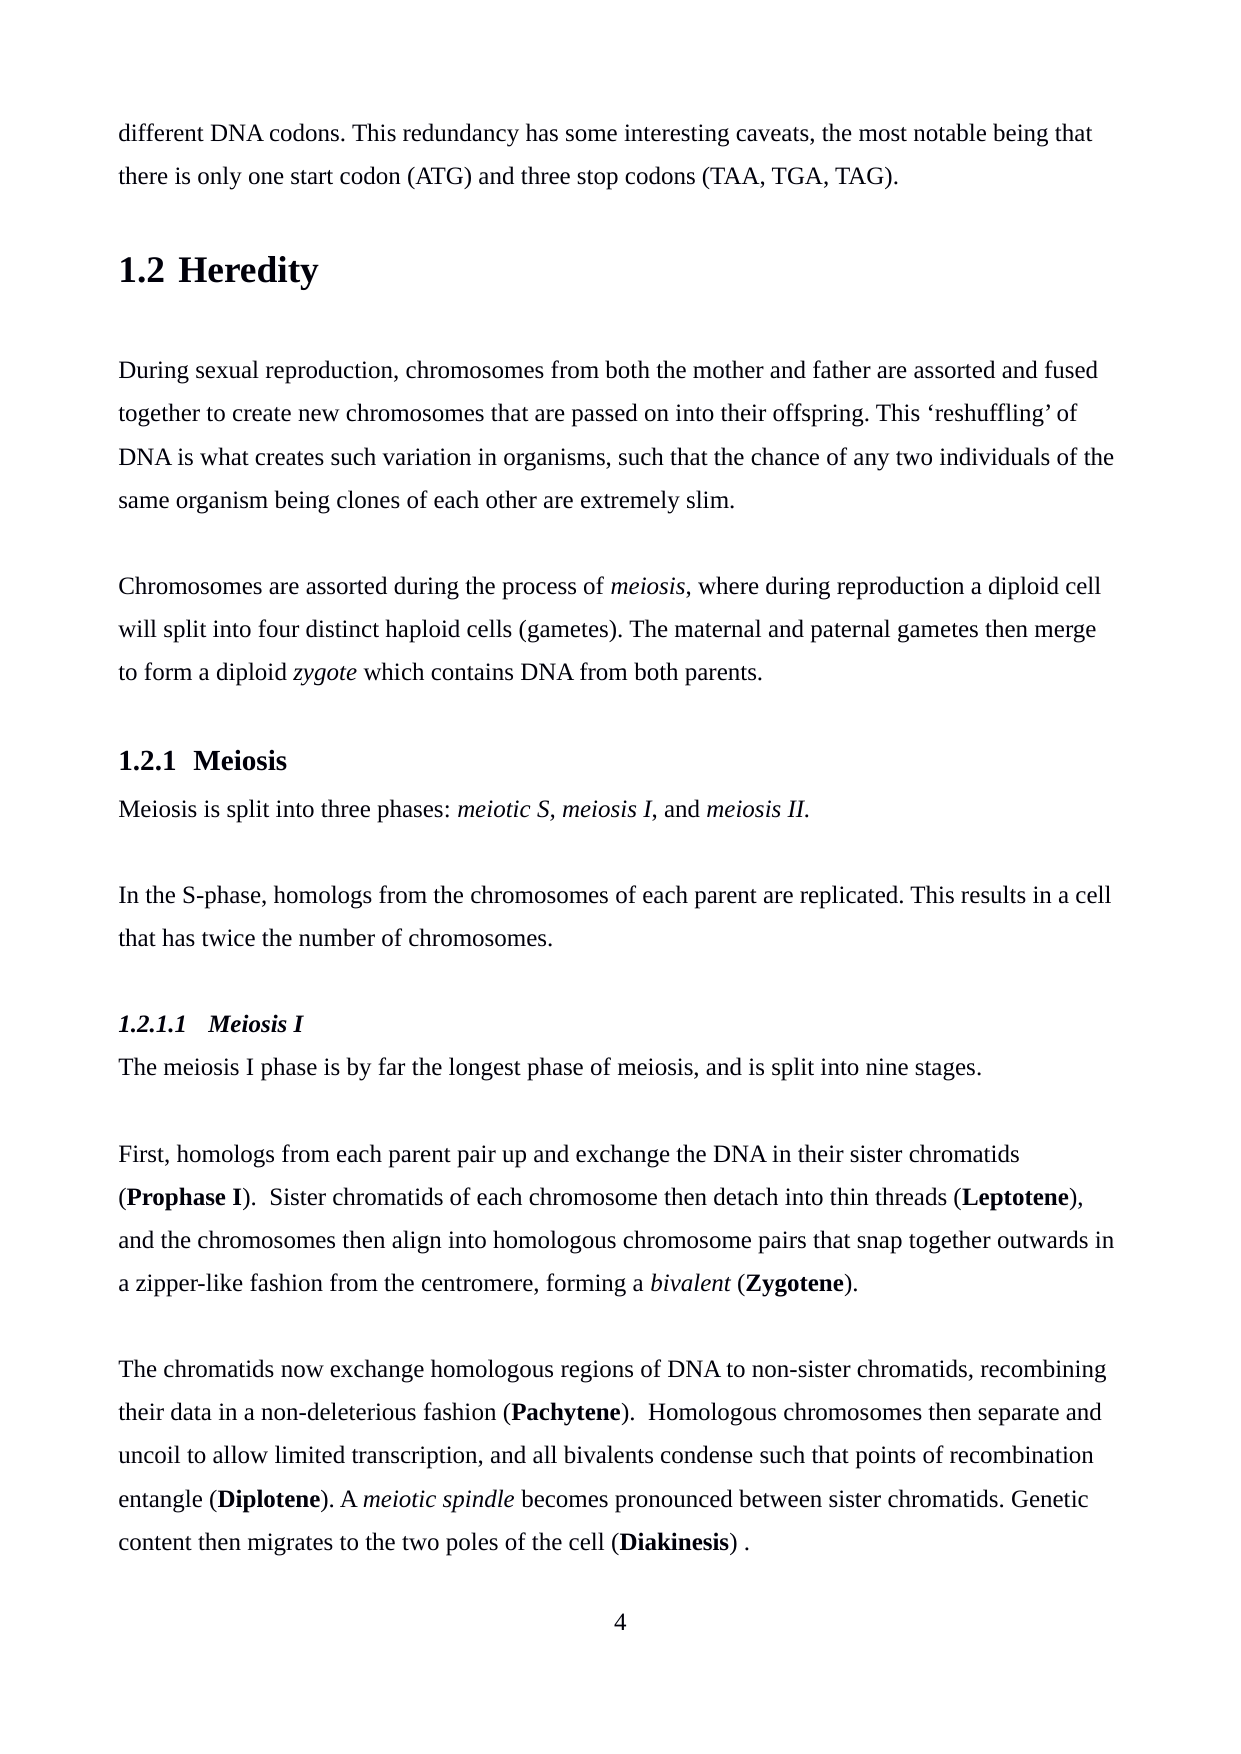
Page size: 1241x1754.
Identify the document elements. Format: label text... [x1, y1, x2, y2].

text different DNA codons. This redundancy has some interesting caveats, the most notable being that there is only one start codon (ATG) and three stop codons (TAA, TGA, TAG). [118, 118, 1122, 190]
text First, homologs from each parent pair up and exchange the DNA in their sister chromatids (Prophase I). Sister chromatids of each chromosome then detach into thin threads (Leptotene), and the chromosomes then align into homologous chromosome pairs that snap together outwards in a zipper-like fashion from the centromere, forming a bivalent (Zygotene). [118, 1139, 1122, 1297]
subtitle Meiosis I [118, 1009, 1122, 1038]
subtitle Meiosis [118, 743, 1122, 777]
subtitle Heredity [118, 247, 1122, 291]
text In the S-phase, homologs from the chromosomes of each parent are replicated. This results in a cell that has twice the number of chromosomes. [118, 880, 1122, 952]
text During sexual reproduction, chromosomes from both the mother and father are assorted and fused together to create new chromosomes that are passed on into their offspring. This ‘reshuffling’ of DNA is what creates such variation in organisms, such that the chance of any two individuals of the same organism being clones of each other are extremely slim. [118, 355, 1122, 513]
text The meiosis I phase is by far the longest phase of meiosis, and is split into nine stages. [118, 1052, 1122, 1081]
text Meiosis is split into three phases: meiotic S, meiosis I, and meiosis II. [118, 794, 1122, 822]
text The chromatids now exchange homologous regions of DNA to non-sister chromatids, recombining their data in a non-deleterious fashion (Pachytene). Homologous chromosomes then separate and uncoil to allow limited transcription, and all bivalents condense such that points of recombination entangle (Diplotene). A meiotic spindle becomes pronounced between sister chromatids. Genetic content then migrates to the two poles of the cell (Diakinesis) . [118, 1354, 1122, 1556]
text Chromosomes are assorted during the process of meiosis, where during reproduction a diploid cell will split into four distinct haploid cells (gametes). The maternal and paternal gametes then merge to form a diploid zygote which contains DNA from both parents. [118, 571, 1122, 686]
